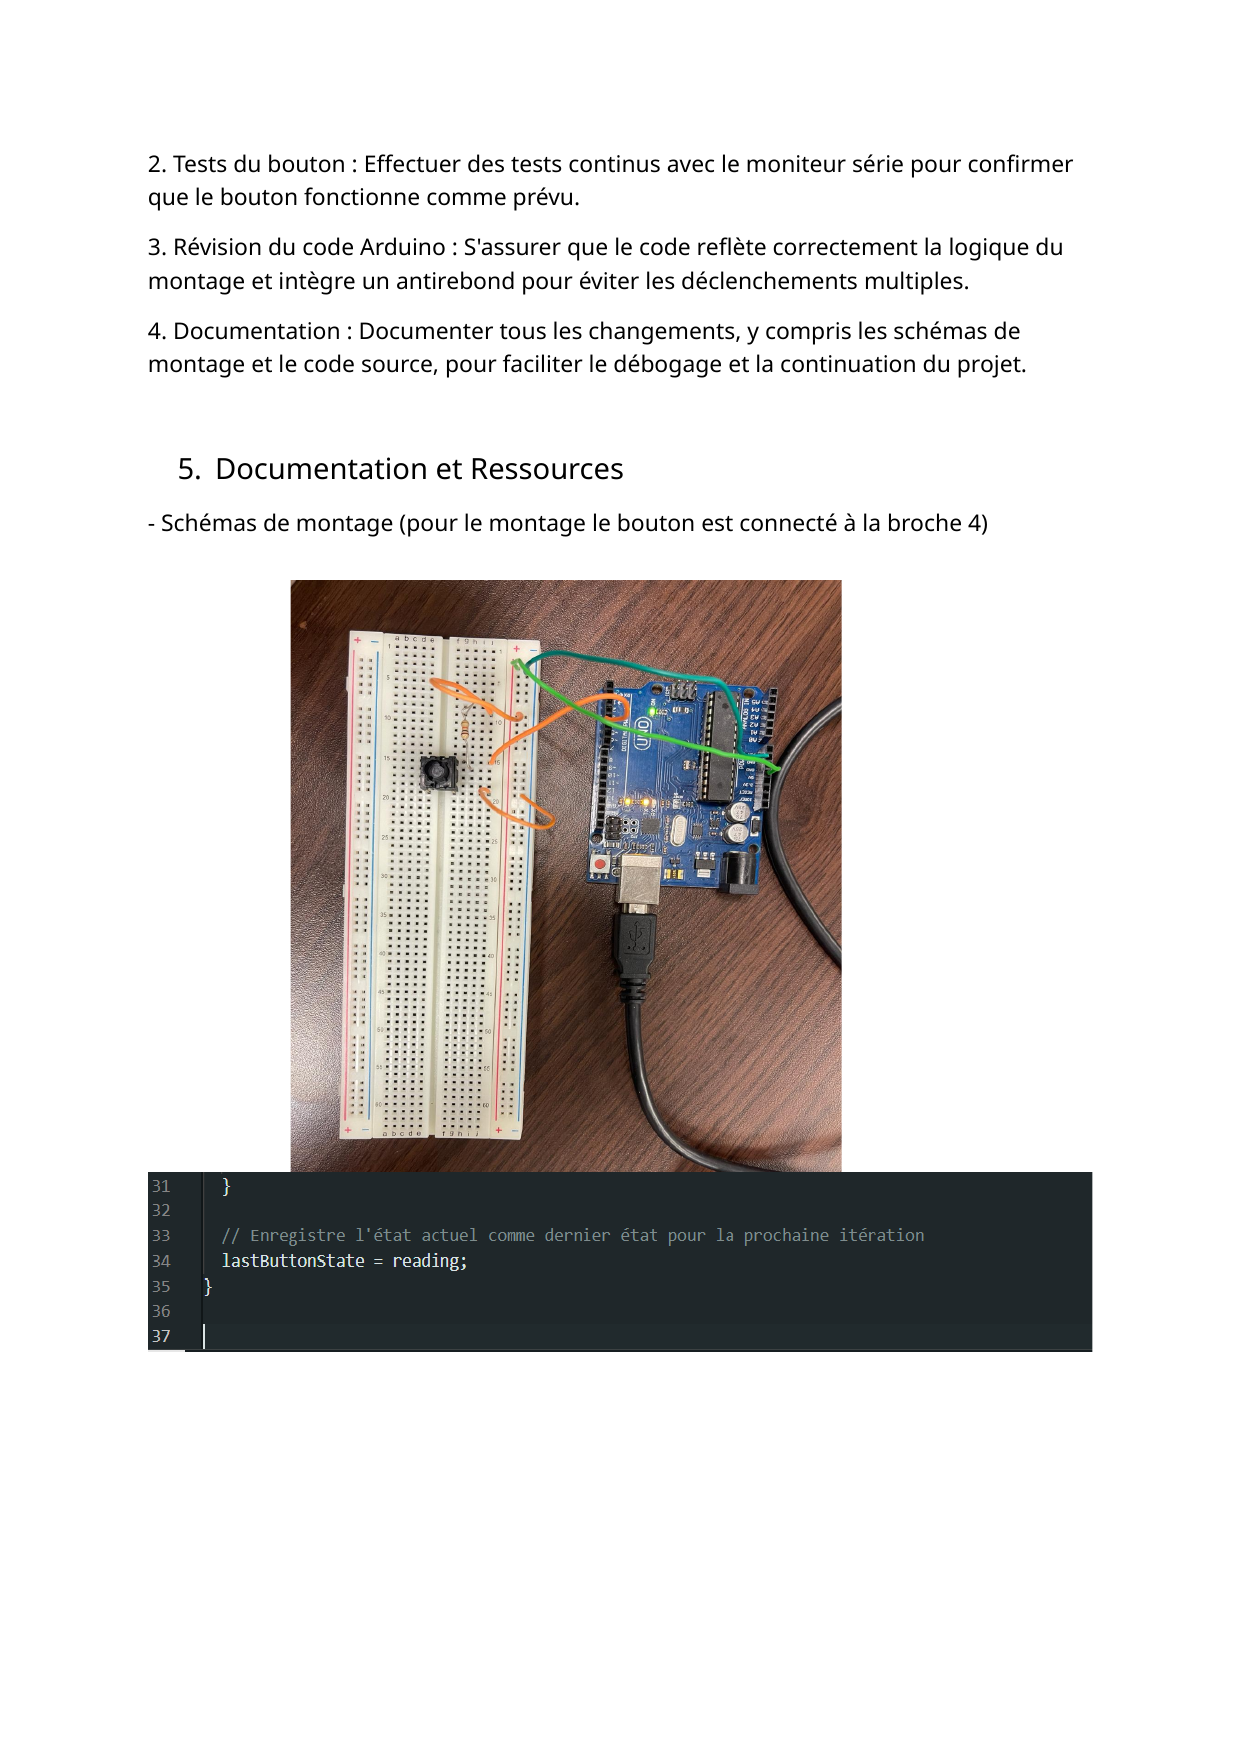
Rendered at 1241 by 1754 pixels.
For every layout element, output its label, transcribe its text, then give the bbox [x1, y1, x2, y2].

text 2. Tests du bouton : Effectuer des tests continus avec le moniteur série pour confirmer que le bouton fonctionne comme prévu. [148, 148, 1093, 212]
list Documentation et Ressources [177, 448, 1093, 488]
text 4. Documentation : Documenter tous les changements, y compris les schémas de montage et le code source, pour faciliter le débogage et la continuation du projet. [148, 315, 1093, 379]
text 3. Révision du code Arduino : S'assurer que le code reflète correctement la logique du montage et intègre un antirebond pour éviter les déclenchements multiples. [148, 231, 1093, 296]
text - Schémas de montage (pour le montage le bouton est connecté à la broche 4) [148, 507, 1093, 539]
